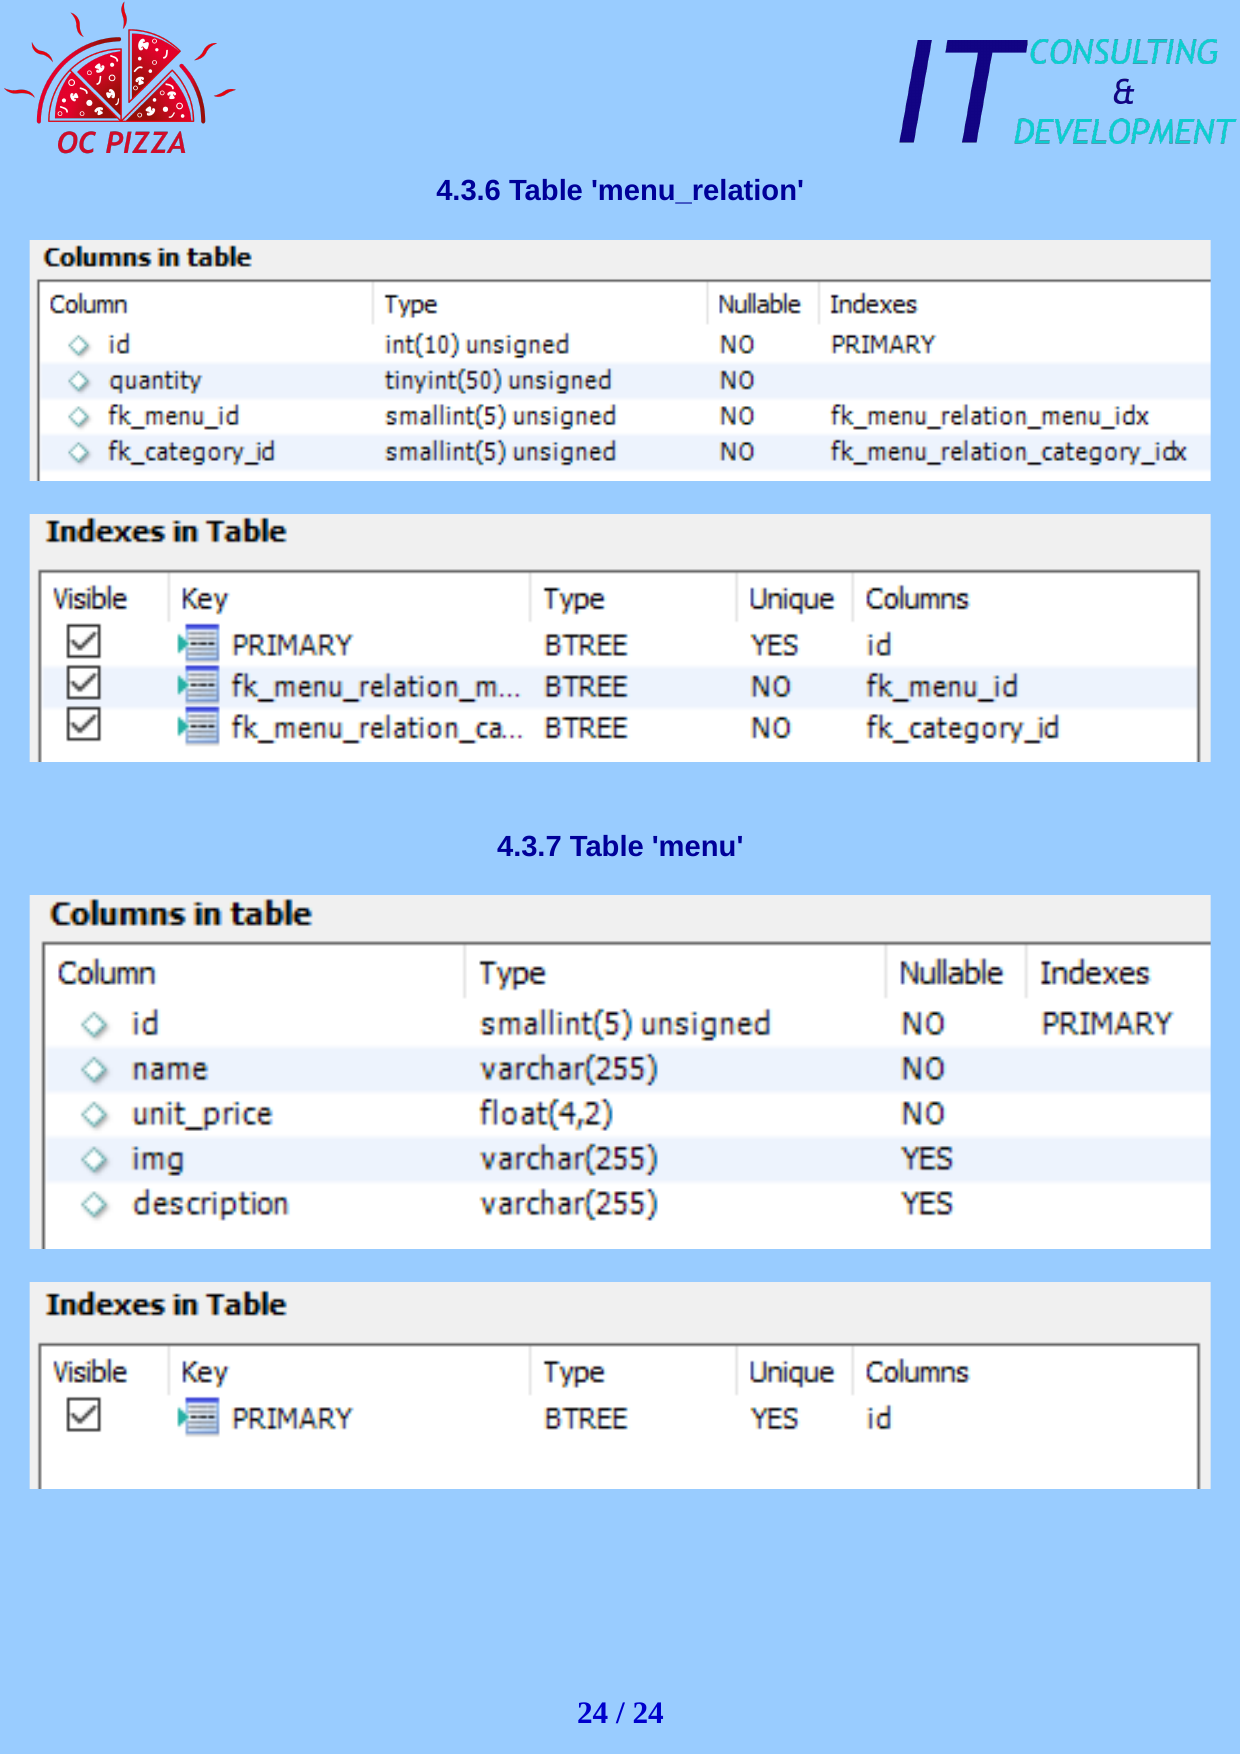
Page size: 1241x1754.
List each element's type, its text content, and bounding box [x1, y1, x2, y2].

picture [29, 240, 1211, 481]
picture [29, 514, 1211, 762]
text 4.3.7 Table 'menu' [0, 829, 1240, 862]
picture [0, 0, 237, 163]
text 4.3.6 Table 'menu_relation' [0, 173, 1240, 207]
picture [29, 895, 1211, 1249]
picture [884, 21, 1240, 163]
picture [29, 1282, 1211, 1489]
